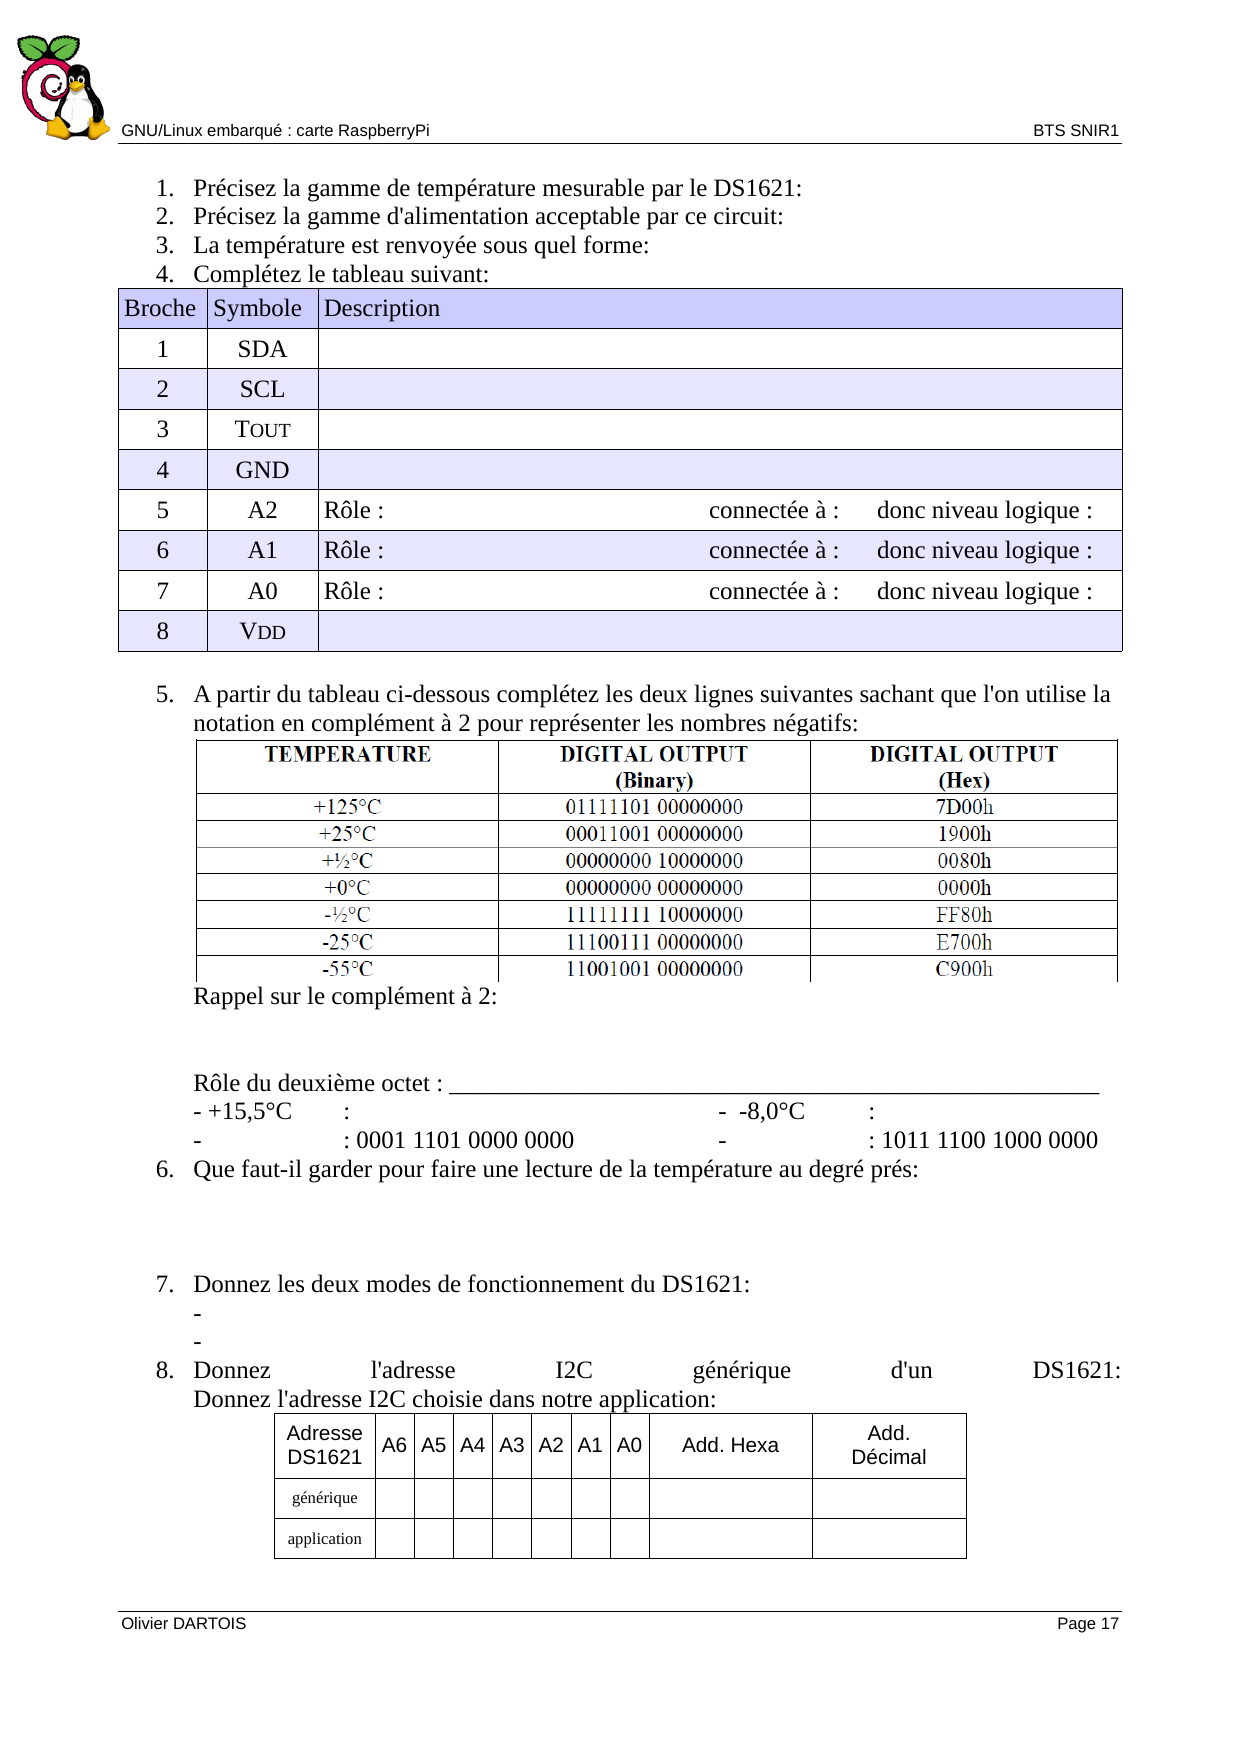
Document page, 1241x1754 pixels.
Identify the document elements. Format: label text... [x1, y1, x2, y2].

table_cell [813, 1519, 966, 1558]
table_cell [650, 1479, 812, 1518]
table_header Adresse DS1621 [275, 1414, 375, 1478]
table_cell [319, 410, 1122, 449]
table_cell 4 [119, 450, 207, 489]
table_cell [319, 450, 1122, 489]
table_cell SCL [208, 369, 318, 409]
table_cell 2 [119, 369, 207, 409]
table_cell [611, 1519, 649, 1558]
table_header Broche [119, 289, 207, 328]
list Rappel sur le complément à 2: Rôle du deuxième octet : ____________________________________________________ - +15,5°C : - -8,0°C : - : 0001 1101 0000 0000 - : 1011 1100 1000 0000 [156, 737, 1122, 1154]
list Donnez l'adresse I2C générique d'un DS1621: Donnez l'adresse I2C choisie dans notre application: [156, 1355, 1122, 1413]
table_cell [376, 1519, 414, 1558]
table_cell SDA [208, 329, 318, 368]
table_cell [493, 1479, 531, 1518]
table_cell 6 [119, 531, 207, 570]
table_header Add. Décimal [813, 1414, 966, 1478]
list Précisez la gamme d'alimentation acceptable par ce circuit: [156, 201, 1122, 230]
table_header A0 [611, 1414, 649, 1478]
table_cell [532, 1519, 571, 1558]
table_cell [319, 329, 1122, 368]
table_cell GND [208, 450, 318, 489]
table_cell 3 [119, 410, 207, 449]
table_cell 8 [119, 611, 207, 651]
table_cell [532, 1479, 571, 1518]
table_cell [650, 1519, 812, 1558]
table_cell Tout [208, 410, 318, 449]
table_cell [319, 611, 1122, 651]
table_cell A0 [208, 571, 318, 610]
list Complétez le tableau suivant: [156, 259, 1122, 288]
table_cell [415, 1479, 453, 1518]
table_cell 5 [119, 490, 207, 529]
table_header Add. Hexa [650, 1414, 812, 1478]
table_cell [572, 1519, 610, 1558]
table_cell 7 [119, 571, 207, 610]
table_header Symbole [208, 289, 318, 328]
list Donnez les deux modes de fonctionnement du DS1621: - [156, 1269, 1122, 1326]
table_cell Vdd [208, 611, 318, 651]
table_cell 1 [119, 329, 207, 368]
table_header A1 [572, 1414, 610, 1478]
table_cell [376, 1479, 414, 1518]
list Précisez la gamme de température mesurable par le DS1621: [156, 173, 1122, 201]
table_header A3 [493, 1414, 531, 1478]
table_header A2 [532, 1414, 571, 1478]
list La température est renvoyée sous quel forme: [156, 230, 1122, 259]
list Que faut-il garder pour faire une lecture de la température au degré prés: [156, 1154, 1122, 1269]
list - [156, 1326, 1122, 1355]
table_cell générique [275, 1479, 375, 1518]
table_cell [454, 1479, 492, 1518]
table_header Description [319, 289, 1122, 328]
table_header A5 [415, 1414, 453, 1478]
table_cell Rôle : connectée à : donc niveau logique : [319, 571, 1122, 610]
table_cell [572, 1479, 610, 1518]
table_cell [454, 1519, 492, 1558]
table_cell [813, 1479, 966, 1518]
table_header A4 [454, 1414, 492, 1478]
table_cell A1 [208, 531, 318, 570]
table_cell Rôle : connectée à : donc niveau logique : [319, 531, 1122, 570]
table_cell [493, 1519, 531, 1558]
table_cell A2 [208, 490, 318, 529]
table_cell [415, 1519, 453, 1558]
list A partir du tableau ci-dessous complétez les deux lignes suivantes sachant que l'on utilise la notation en complément à 2 pour représenter les nombres négatifs: [156, 679, 1122, 737]
table_cell [319, 369, 1122, 409]
table_header A6 [376, 1414, 414, 1478]
table_cell Rôle : connectée à : donc niveau logique : [319, 490, 1122, 529]
picture [0, 31, 112, 142]
table_cell [611, 1479, 649, 1518]
table_cell application [275, 1519, 375, 1558]
